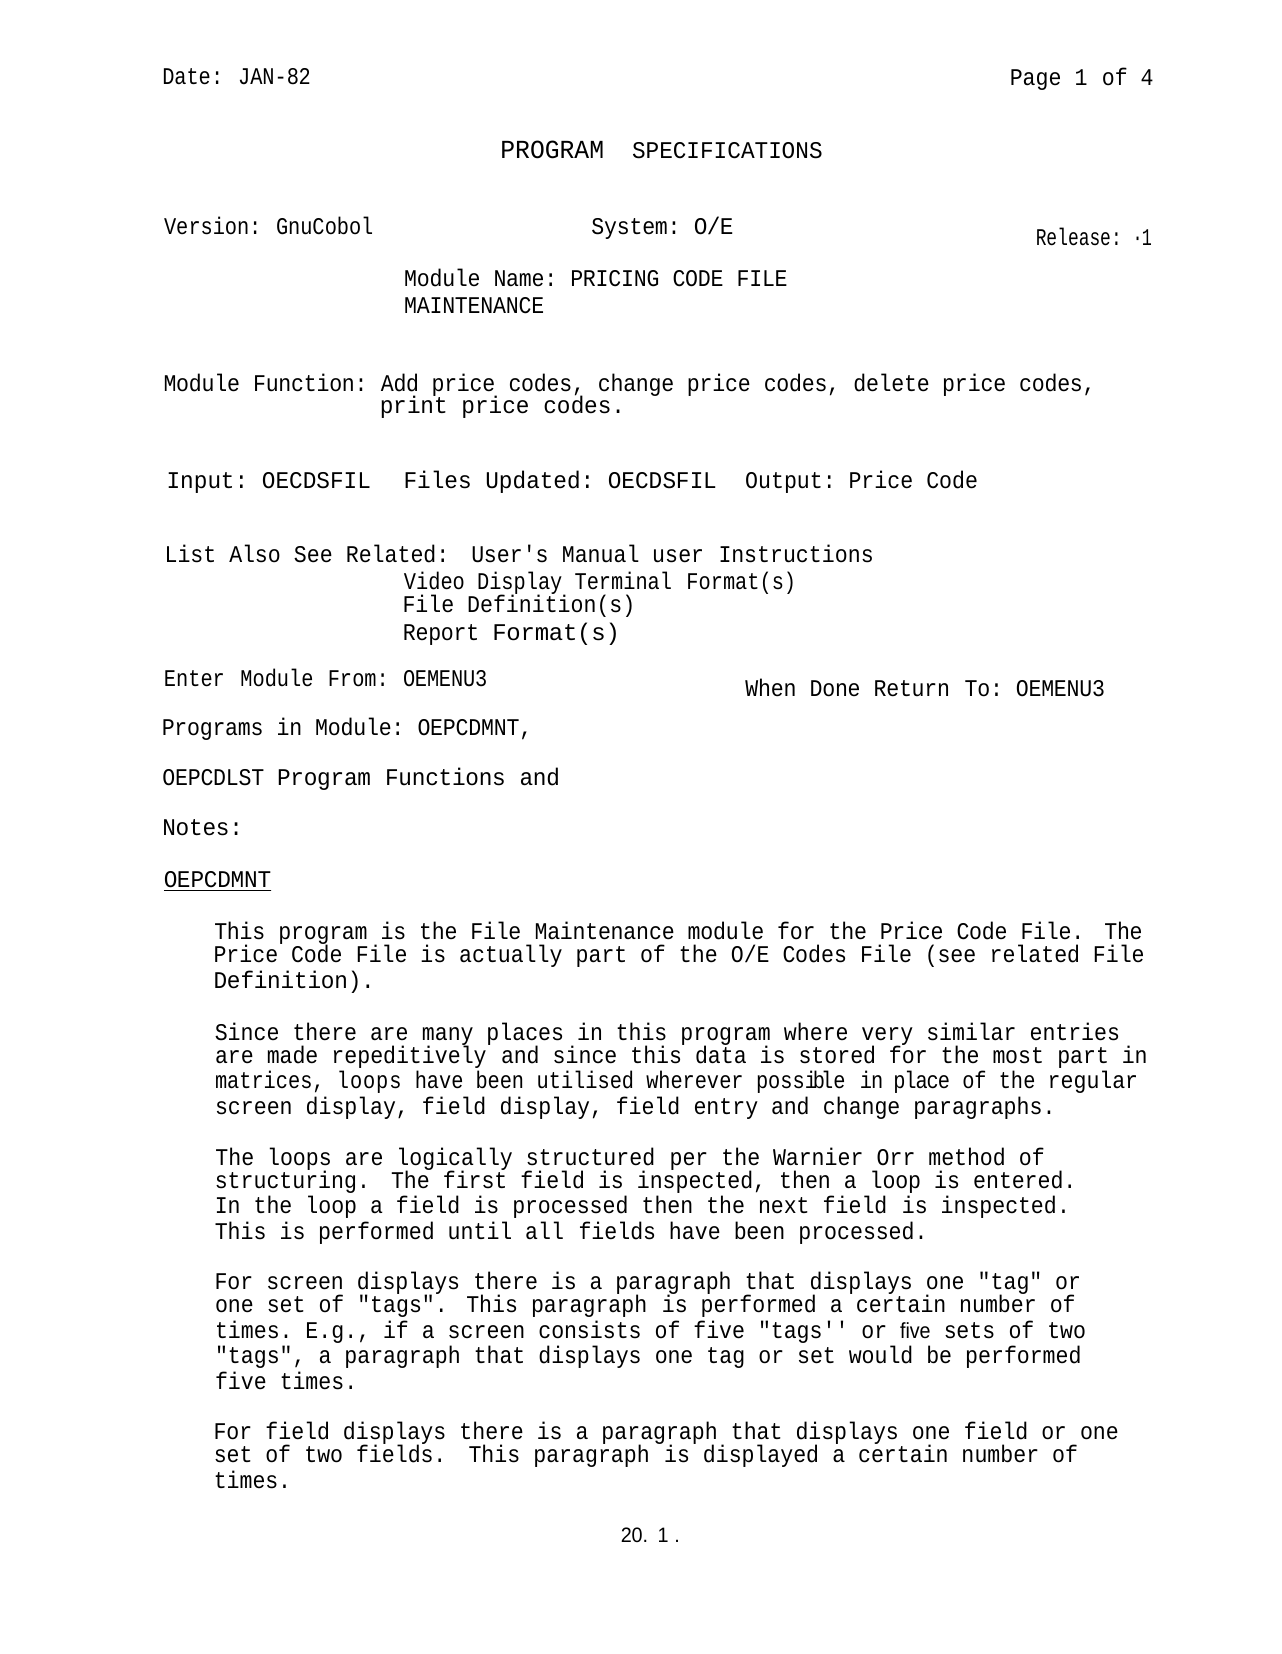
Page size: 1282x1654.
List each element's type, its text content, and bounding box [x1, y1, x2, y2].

text Programs in Module: OEPCDMNT, OEPCDLST Program Functions and Notes: [162, 716, 646, 842]
text For field displays there is a paragraph that displays one field or one set of two fields. This paragraph is displayed a certain number of times. [213, 1419, 1164, 1495]
text When Done Return To: OEMENU3 [745, 677, 1164, 704]
text Input: OECDSFIL Files Updated: OECDSFIL Output: Price Code List Also See Related: User's Manual user Instructions [164, 422, 1037, 570]
text Since there are many places in this program where very similar entries are made repeditively and since this data is stored for the most part in matrices, loops have been utilised wherever possible in place of the regular screen display, field display, field entry and change paragraphs. [214, 1020, 1164, 1121]
text Release: ·1 [1036, 225, 1164, 252]
text Module Name: PRICING CODE FILE MAINTENANCE [404, 266, 936, 320]
text For screen displays there is a paragraph that displays one "tag" or one set of "tags". This paragraph is performed a certain number of times. E.g., if a screen consists of five "tags'' or five sets of two "tags", a paragraph that displays one tag or set would be performed five times. [214, 1269, 1124, 1396]
text Video Display Terminal Format(s) File Definition(s) [402, 570, 820, 619]
text Module Function: Add price codes, change price codes, delete price codes, print price codes. [163, 371, 1124, 421]
text Report Format(s) [403, 619, 1164, 645]
text This program is the File Maintenance module for the Price Code File. The Price Code File is actually part of the O/E Codes File (see related File Definition). [213, 919, 1164, 995]
text PROGRAM SPECIFICATIONS [158, 136, 1164, 166]
text The loops are logically structured per the Warnier Orr method of structuring. The first field is inspected, then a loop is entered. In the loop a field is processed then the next field is inspected. This is performed until all fields have been processed. [214, 1145, 1124, 1246]
text Version: GnuCobol System: O/E [164, 215, 936, 242]
subtitle OEPCDMNT [163, 868, 1164, 895]
text Enter Module From: OEMENU3 [164, 666, 646, 693]
